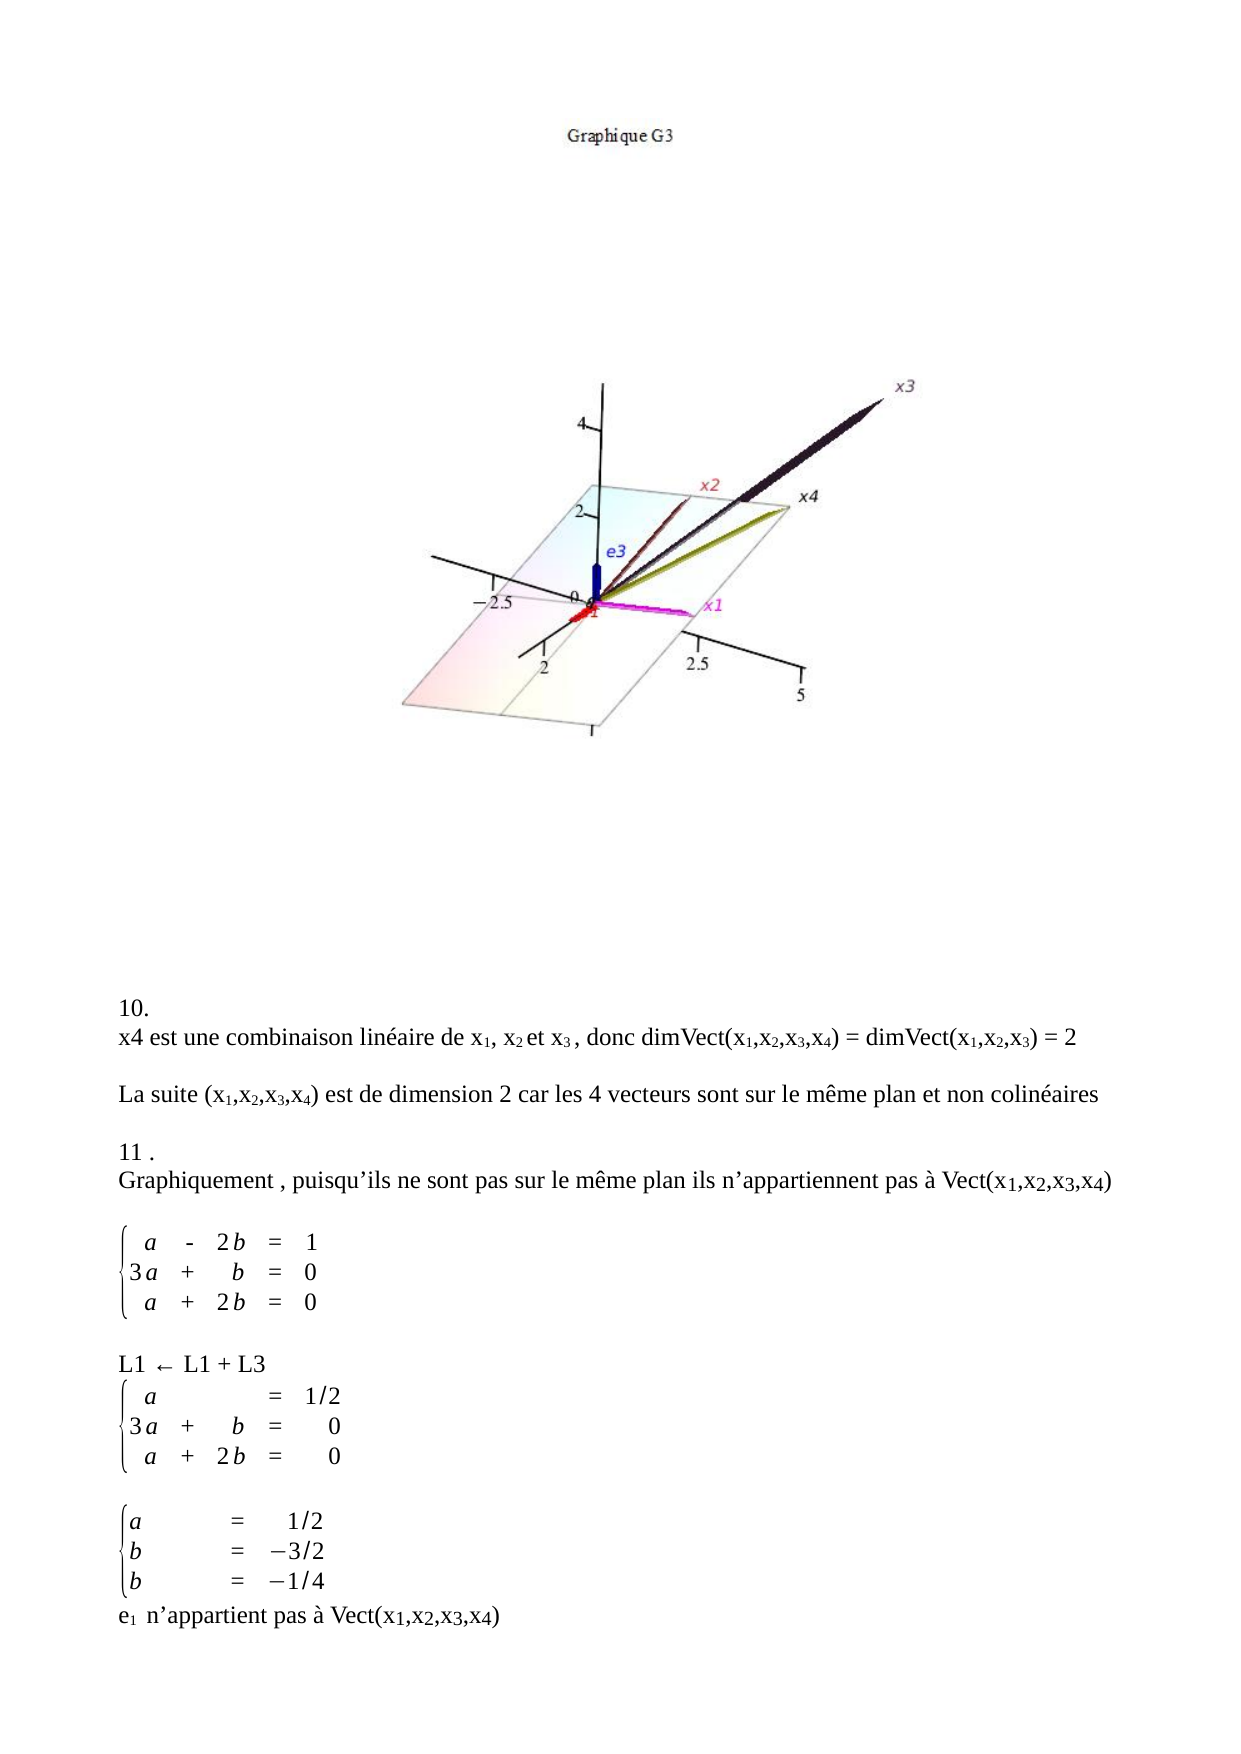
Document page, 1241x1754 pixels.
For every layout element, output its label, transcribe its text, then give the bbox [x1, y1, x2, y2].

picture [182, 118, 1058, 994]
text 10. [118, 118, 1122, 1022]
text 11 . [118, 1137, 1122, 1166]
text Graphiquement , puisqu’ils ne sont pas sur le même plan ils n’appartiennent pas à Vect(x1,x2,x3,x4) [118, 1166, 1122, 1196]
text x4 est une combinaison linéaire de x1, x2 et x3 , donc dimVect(x1,x2,x3,x4) = dimVect(x1,x2,x3) = 2 [118, 1022, 1122, 1051]
text e1 n’appartient pas à Vect(x1,x2,x3,x4) [118, 1600, 1122, 1630]
text La suite (x1,x2,x3,x4) est de dimension 2 car les 4 vecteurs sont sur le même plan et non colinéaires [118, 1079, 1122, 1108]
text L1 ← L1 + L3 [118, 1349, 1122, 1378]
